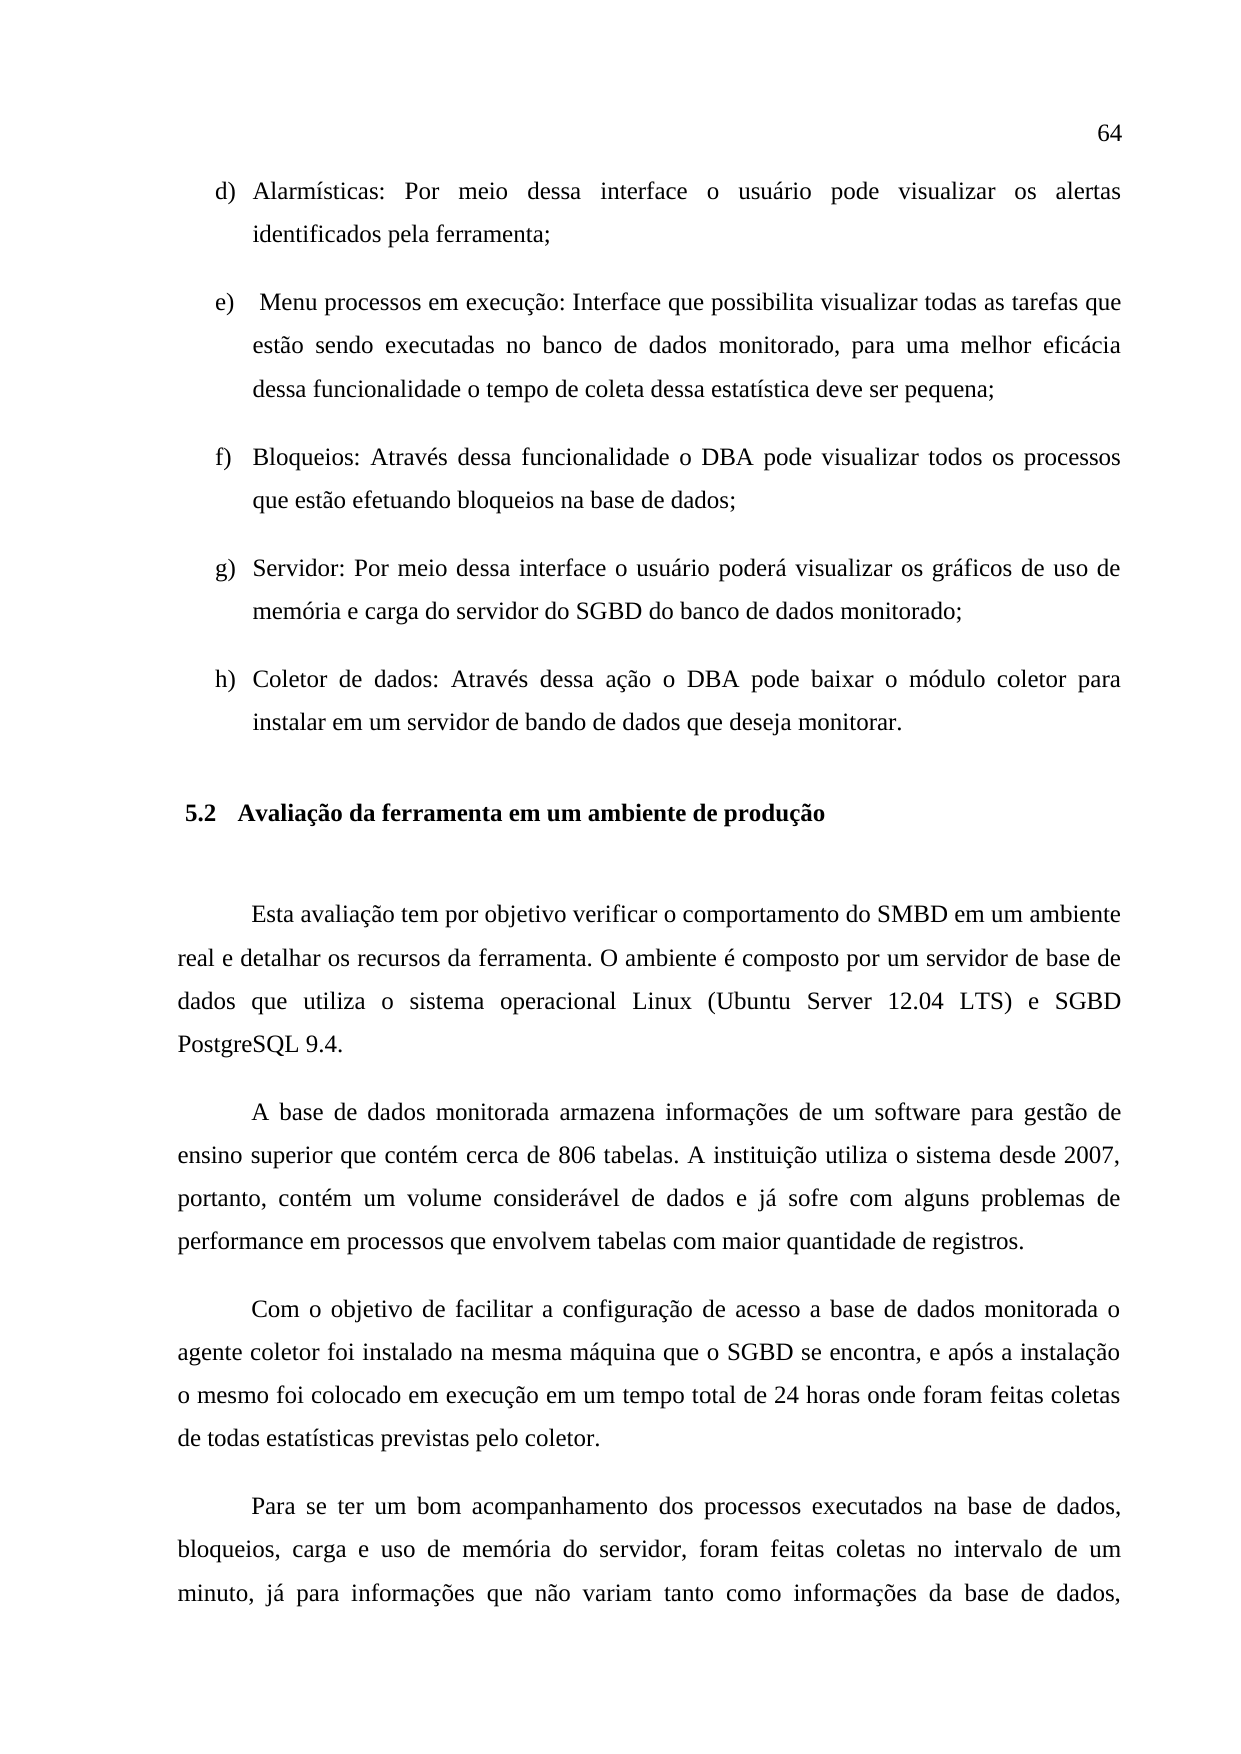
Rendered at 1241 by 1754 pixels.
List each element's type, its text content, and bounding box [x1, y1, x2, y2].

list Bloqueios: Através dessa funcionalidade o DBA pode visualizar todos os processos que estão efetuando bloqueios na base de dados; [215, 442, 1122, 513]
list Menu processos em execução: Interface que possibilita visualizar todas as tarefas que estão sendo executadas no banco de dados monitorado, para uma melhor eficácia dessa funcionalidade o tempo de coleta dessa estatística deve ser pequena; [215, 287, 1122, 402]
list Alarmísticas: Por meio dessa interface o usuário pode visualizar os alertas identificados pela ferramenta; [215, 176, 1122, 248]
text Para se ter um bom acompanhamento dos processos executados na base de dados, bloqueios, carga e uso de memória do servidor, foram feitas coletas no intervalo de um minuto, já para informações que não variam tanto como informações da base de dados, [177, 1491, 1122, 1606]
text Com o objetivo de facilitar a configuração de acesso a base de dados monitorada o agente coletor foi instalado na mesma máquina que o SGBD se encontra, e após a instalação o mesmo foi colocado em execução em um tempo total de 24 horas onde foram feitas coletas de todas estatísticas previstas pelo coletor. [177, 1294, 1122, 1452]
list Avaliação da ferramenta em um ambiente de produção [185, 798, 1122, 827]
text Esta avaliação tem por objetivo verificar o comportamento do SMBD em um ambiente real e detalhar os recursos da ferramenta. O ambiente é composto por um servidor de base de dados que utiliza o sistema operacional Linux (Ubuntu Server 12.04 LTS) e SGBD PostgreSQL 9.4. [177, 899, 1122, 1058]
list Coletor de dados: Através dessa ação o DBA pode baixar o módulo coletor para instalar em um servidor de bando de dados que deseja monitorar. [215, 664, 1122, 736]
text A base de dados monitorada armazena informações de um software para gestão de ensino superior que contém cerca de 806 tabelas. A instituição utiliza o sistema desde 2007, portanto, contém um volume considerável de dados e já sofre com alguns problemas de performance em processos que envolvem tabelas com maior quantidade de registros. [177, 1097, 1122, 1255]
list Servidor: Por meio dessa interface o usuário poderá visualizar os gráficos de uso de memória e carga do servidor do SGBD do banco de dados monitorado; [215, 553, 1122, 624]
